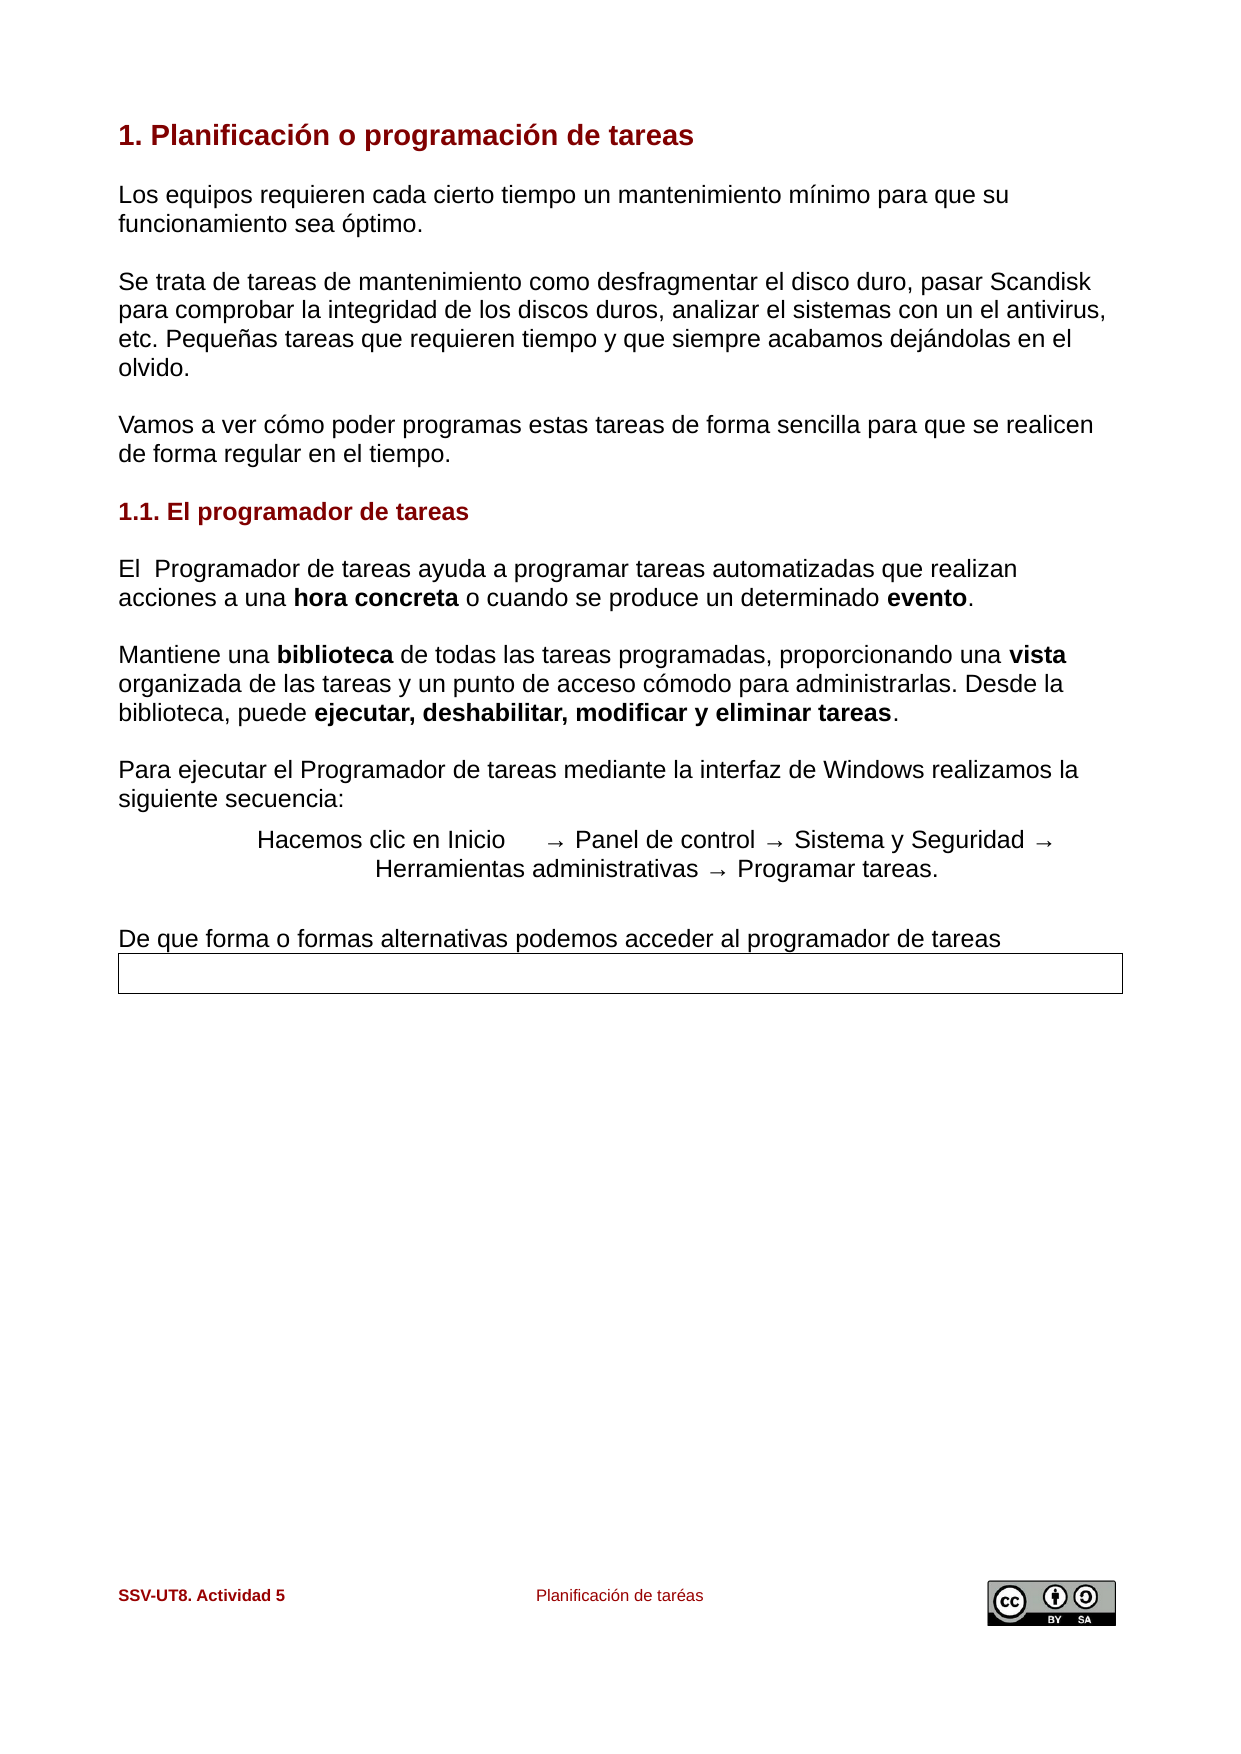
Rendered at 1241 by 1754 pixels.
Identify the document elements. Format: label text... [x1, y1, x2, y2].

table_header [119, 954, 1122, 993]
text De que forma o formas alternativas podemos acceder al programador de tareas [118, 924, 1122, 953]
text Se trata de tareas de mantenimiento como desfragmentar el disco duro, pasar Scandisk para comprobar la integridad de los discos duros, analizar el sistemas con un el antivirus, etc. Pequeñas tareas que requieren tiempo y que siempre acabamos dejándolas en el olvido. [118, 267, 1122, 382]
text El Programador de tareas ayuda a programar tareas automatizadas que realizan acciones a una hora concreta o cuando se produce un determinado evento. [118, 554, 1122, 612]
text Hacemos clic en Inicio → Panel de control → Sistema y Seguridad → Herramientas administrativas → Programar tareas. [192, 825, 1122, 883]
text Para ejecutar el Programador de tareas mediante la interfaz de Windows realizamos la siguiente secuencia: [118, 755, 1122, 813]
text Vamos a ver cómo poder programas estas tareas de forma sencilla para que se realicen de forma regular en el tiempo. [118, 410, 1122, 468]
picture [985, 1578, 1119, 1627]
text Los equipos requieren cada cierto tiempo un mantenimiento mínimo para que su funcionamiento sea óptimo. [118, 180, 1122, 238]
text Mantiene una biblioteca de todas las tareas programadas, proporcionando una vista organizada de las tareas y un punto de acceso cómodo para administrarlas. Desde la biblioteca, puede ejecutar, deshabilitar, modificar y eliminar tareas. [118, 640, 1122, 727]
text 1. Planificación o programación de tareas [118, 118, 1122, 152]
text 1.1. El programador de tareas [118, 497, 1122, 525]
